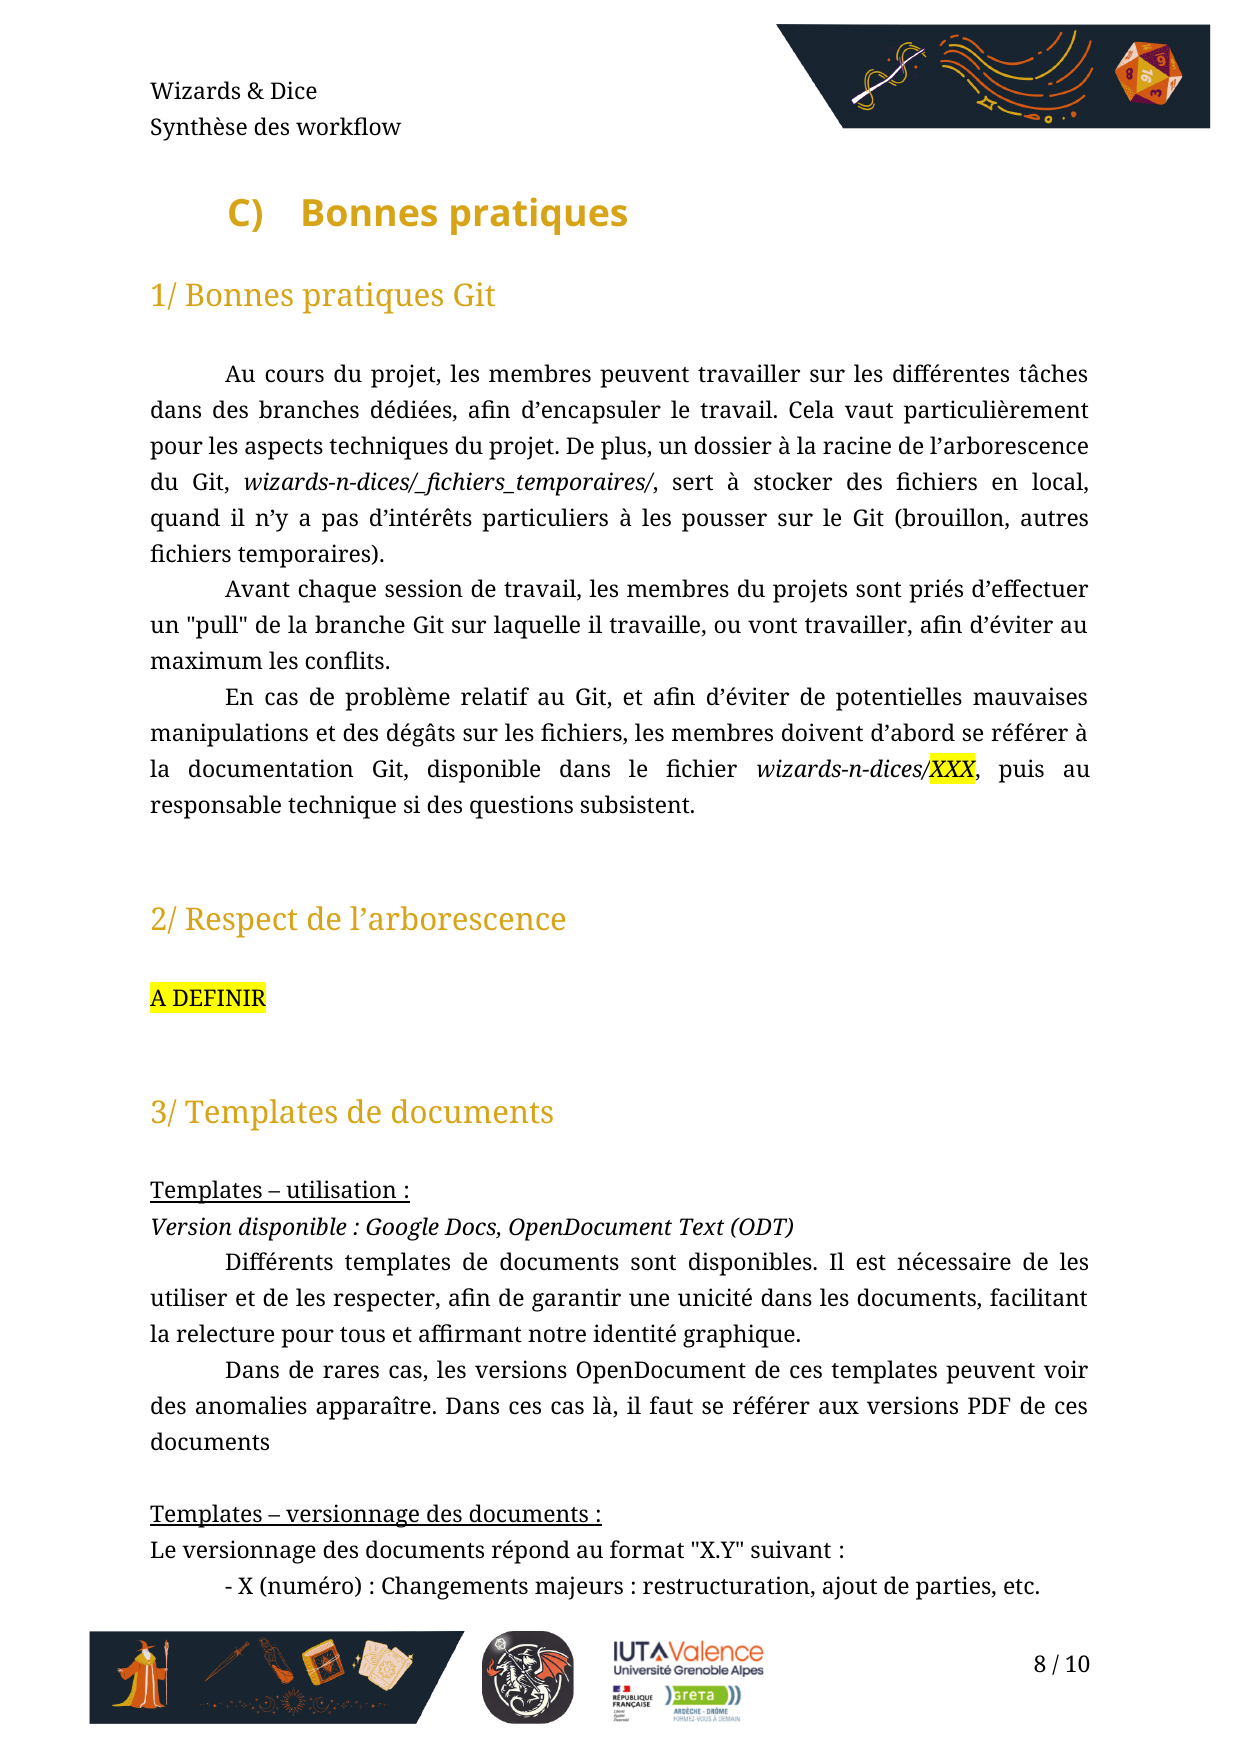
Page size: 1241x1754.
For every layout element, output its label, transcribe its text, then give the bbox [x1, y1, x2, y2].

text Dans de rares cas, les versions OpenDocument de ces templates peuvent voir des anomalies apparaître. Dans ces cas là, il faut se référer aux versions PDF de ces documents [150, 1354, 1090, 1457]
text Templates – utilisation : [150, 1174, 1090, 1206]
subtitle Bonnes pratiques [227, 186, 1090, 237]
picture [81, 1620, 788, 1733]
text Avant chaque session de travail, les membres du projets sont priés d’effectuer un "pull" de la branche Git sur laquelle il travaille, ou vont travailler, afin d’éviter au maximum les conflits. [150, 573, 1090, 677]
text Différents templates de documents sont disponibles. Il est nécessaire de les utiliser et de les respecter, afin de garantir une unicité dans les documents, facilitant la relecture pour tous et affirmant notre identité graphique. [150, 1246, 1090, 1349]
text Templates – versionnage des documents : [150, 1498, 1090, 1529]
text Le versionnage des documents répond au format "X.Y" suivant : [150, 1534, 1090, 1565]
picture [771, 21, 1218, 131]
subtitle Bonnes pratiques Git [150, 273, 1090, 316]
subtitle Respect de l’arborescence [150, 897, 1090, 939]
text En cas de problème relatif au Git, et afin d’éviter de potentielles mauvaises manipulations et des dégâts sur les fichiers, les membres doivent d’abord se référer à la documentation Git, disponible dans le fichier wizards-n-dices/XXX, puis au responsable technique si des questions subsistent. [150, 681, 1090, 820]
text - X (numéro) : Changements majeurs : restructuration, ajout de parties, etc. [225, 1570, 1090, 1601]
subtitle Templates de documents [150, 1089, 1090, 1132]
text Au cours du projet, les membres peuvent travailler sur les différentes tâches dans des branches dédiées, afin d’encapsuler le travail. Cela vaut particulièrement pour les aspects techniques du projet. De plus, un dossier à la racine de l’arborescence du Git, wizards-n-dices/_fichiers_temporaires/, sert à stocker des fichiers en local, quand il n’y a pas d’intérêts particuliers à les pousser sur le Git (brouillon, autres fichiers temporaires). [150, 358, 1090, 569]
text A DEFINIR [150, 982, 1090, 1013]
text Version disponible : Google Docs, OpenDocument Text (ODT) [150, 1210, 1090, 1242]
